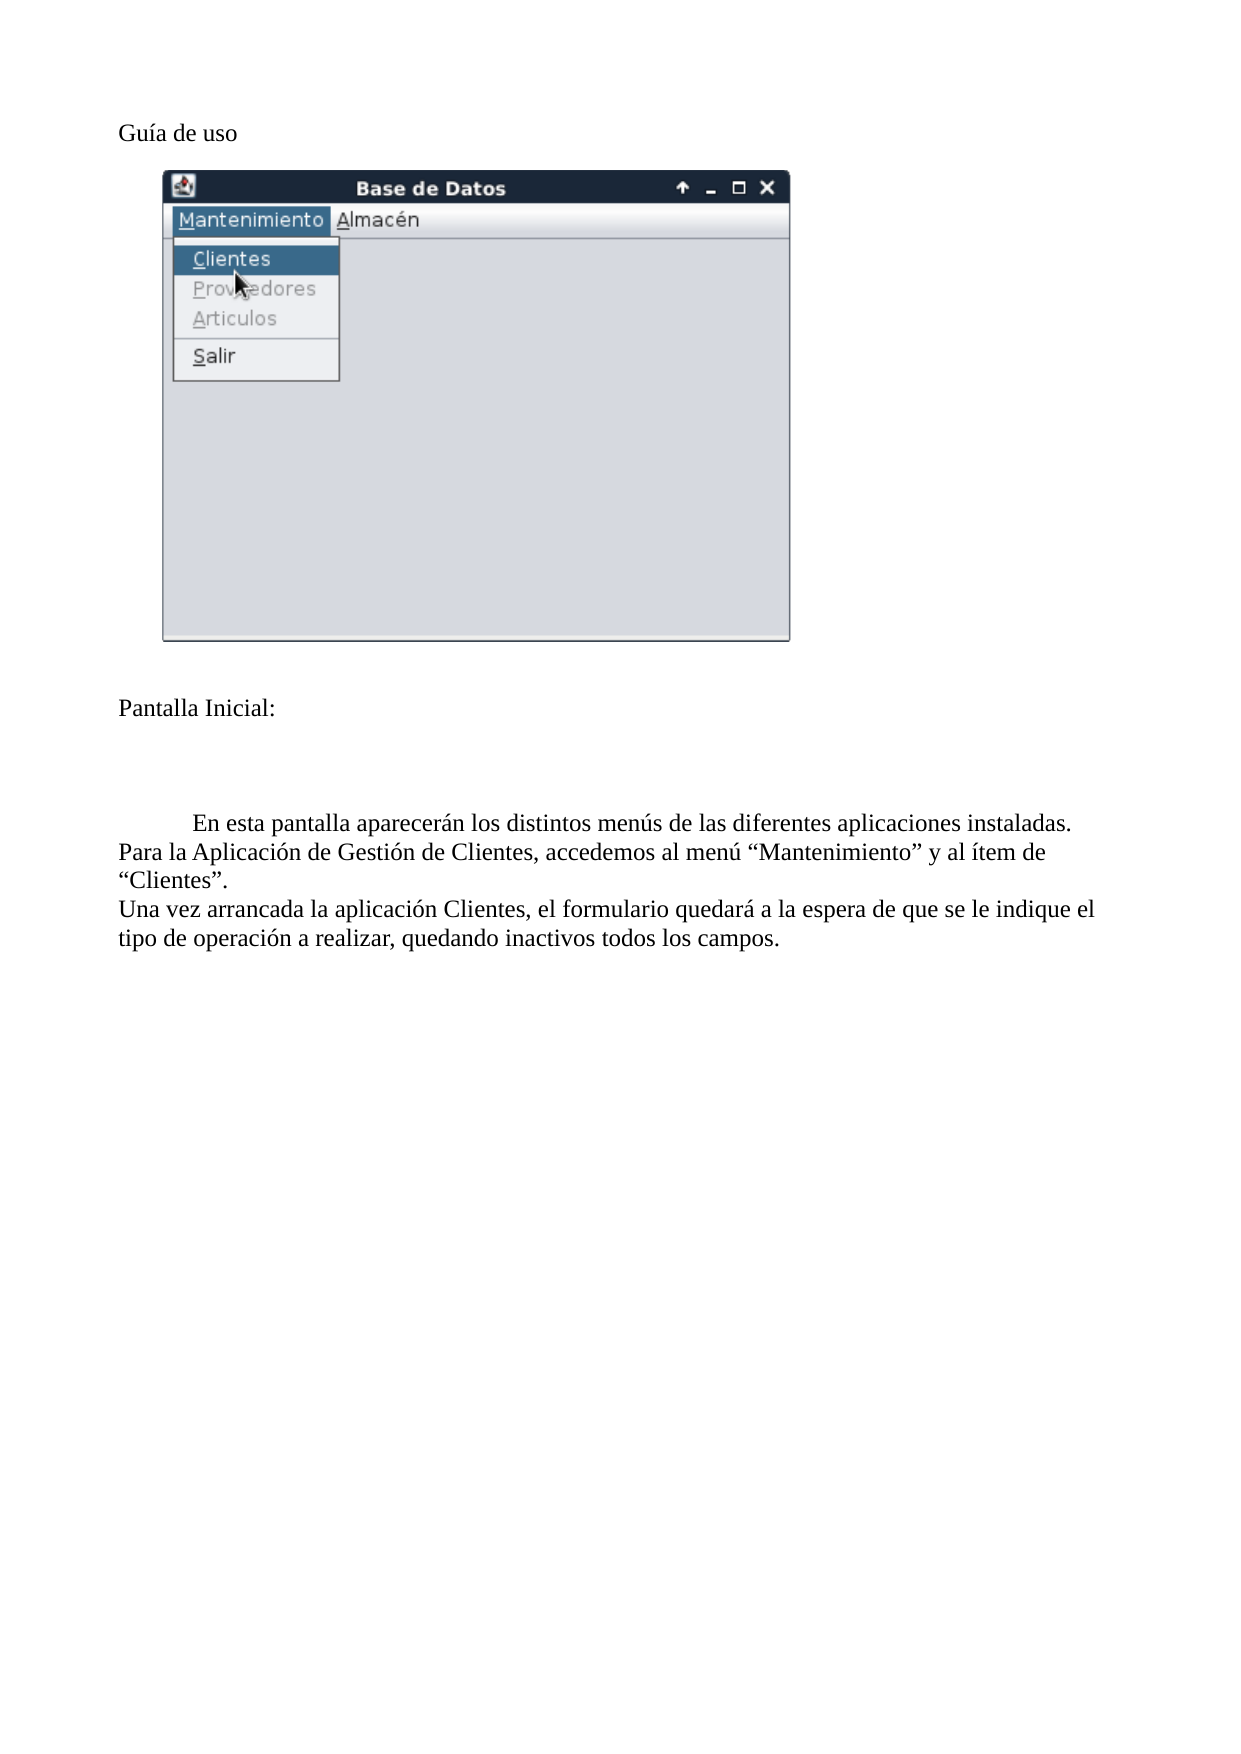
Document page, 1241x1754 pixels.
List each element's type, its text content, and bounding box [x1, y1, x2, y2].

picture [162, 170, 791, 642]
text Pantalla Inicial: [118, 693, 1122, 722]
text En esta pantalla aparecerán los distintos menús de las diferentes aplicaciones instaladas. Para la Aplicación de Gestión de Clientes, accedemos al menú “Mantenimiento” y al ítem de “Clientes”. [118, 808, 1122, 894]
text Guía de uso [118, 118, 1122, 147]
text Una vez arrancada la aplicación Clientes, el formulario quedará a la espera de que se le indique el tipo de operación a realizar, quedando inactivos todos los campos. [118, 894, 1122, 952]
